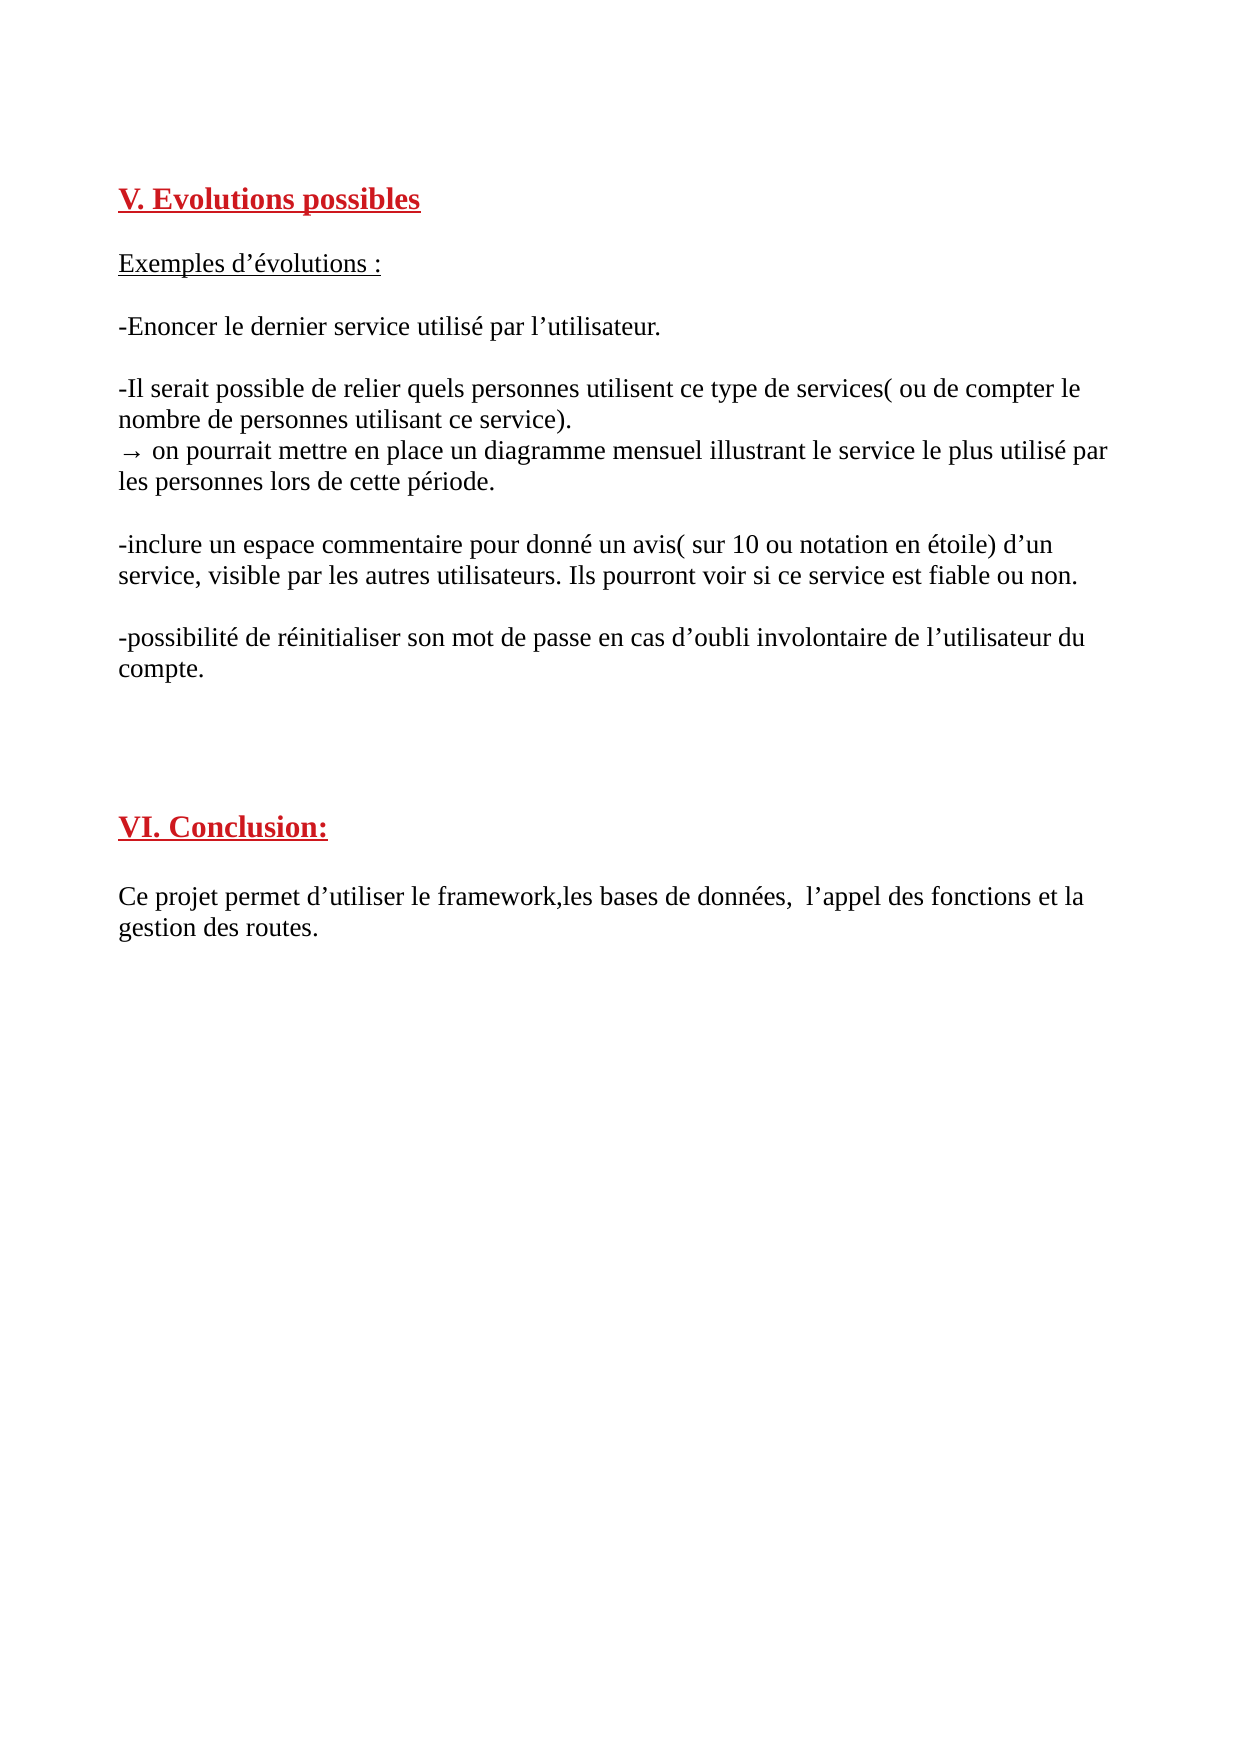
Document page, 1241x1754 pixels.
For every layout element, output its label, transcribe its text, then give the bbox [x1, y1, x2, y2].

text -Enoncer le dernier service utilisé par l’utilisateur. [118, 310, 1122, 341]
text V. Evolutions possibles [118, 180, 1122, 216]
text -possibilité de réinitialiser son mot de passe en cas d’oubli involontaire de l’utilisateur du compte. [118, 621, 1122, 683]
text -Il serait possible de relier quels personnes utilisent ce type de services( ou de compter le nombre de personnes utilisant ce service). [118, 372, 1122, 434]
text VI. Conclusion: [118, 808, 1122, 844]
text Exemples d’évolutions : [118, 247, 1122, 279]
text → on pourrait mettre en place un diagramme mensuel illustrant le service le plus utilisé par les personnes lors de cette période. [118, 434, 1122, 497]
text -inclure un espace commentaire pour donné un avis( sur 10 ou notation en étoile) d’un service, visible par les autres utilisateurs. Ils pourront voir si ce service est fiable ou non. [118, 528, 1122, 590]
text Ce projet permet d’utiliser le framework,les bases de données, l’appel des fonctions et la gestion des routes. [118, 880, 1122, 942]
